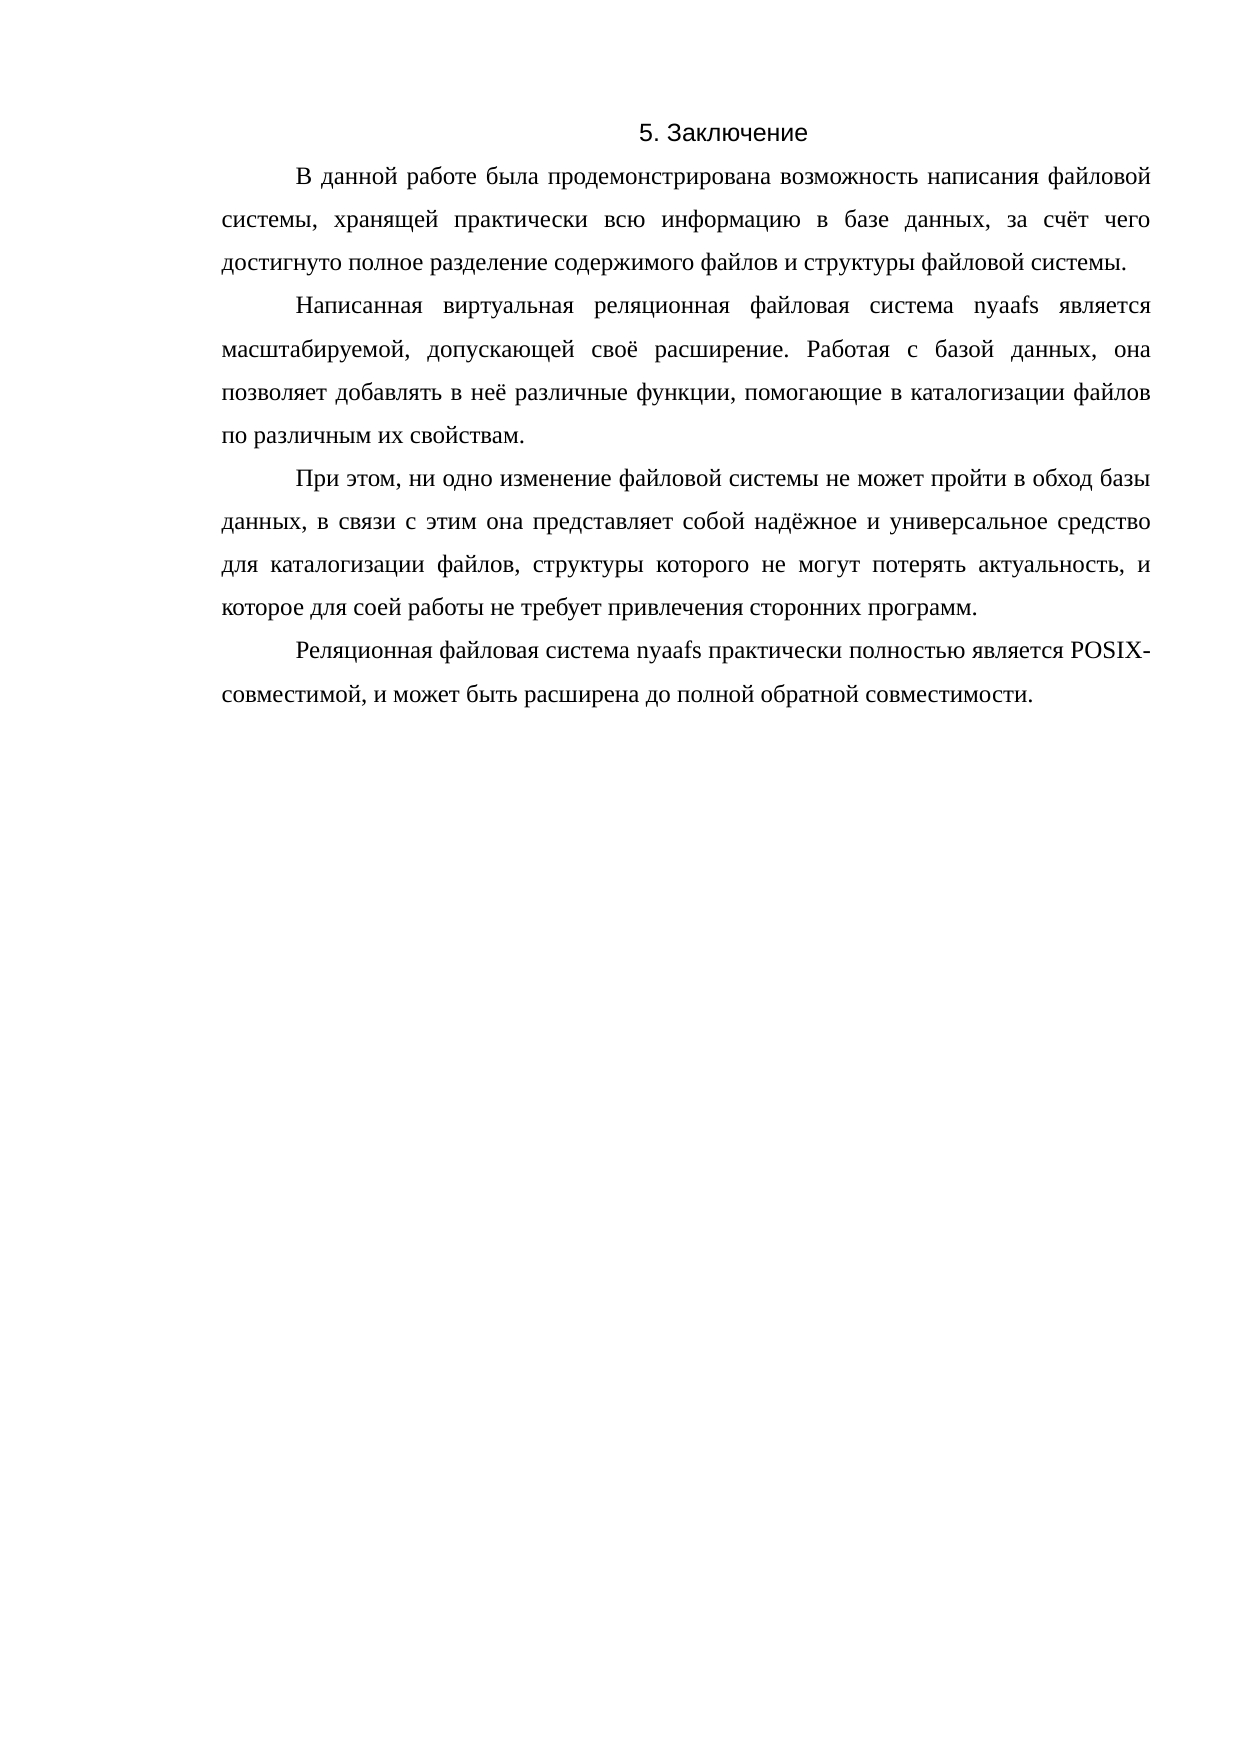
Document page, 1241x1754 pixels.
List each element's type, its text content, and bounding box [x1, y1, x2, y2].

text В данной работе была продемонстрирована возможность написания файловой системы, хранящей практически всю информацию в базе данных, за счёт чего достигнуто полное разделение содержимого файлов и структуры файловой системы. [221, 161, 1152, 276]
text Написанная виртуальная реляционная файловая система nyaafs является масштабируемой, допускающей своё расширение. Работая с базой данных, она позволяет добавлять в неё различные функции, помогающие в каталогизации файлов по различным их свойствам. [221, 291, 1152, 449]
text При этом, ни одно изменение файловой системы не может пройти в обход базы данных, в связи с этим она представляет собой надёжное и универсальное средство для каталогизации файлов, структуры которого не могут потерять актуальность, и которое для соей работы не требует привлечения сторонних программ. [221, 463, 1152, 621]
text 5. Заключение [221, 118, 1152, 147]
text Реляционная файловая система nyaafs практически полностью является POSIX-совместимой, и может быть расширена до полной обратной совместимости. [221, 636, 1152, 707]
